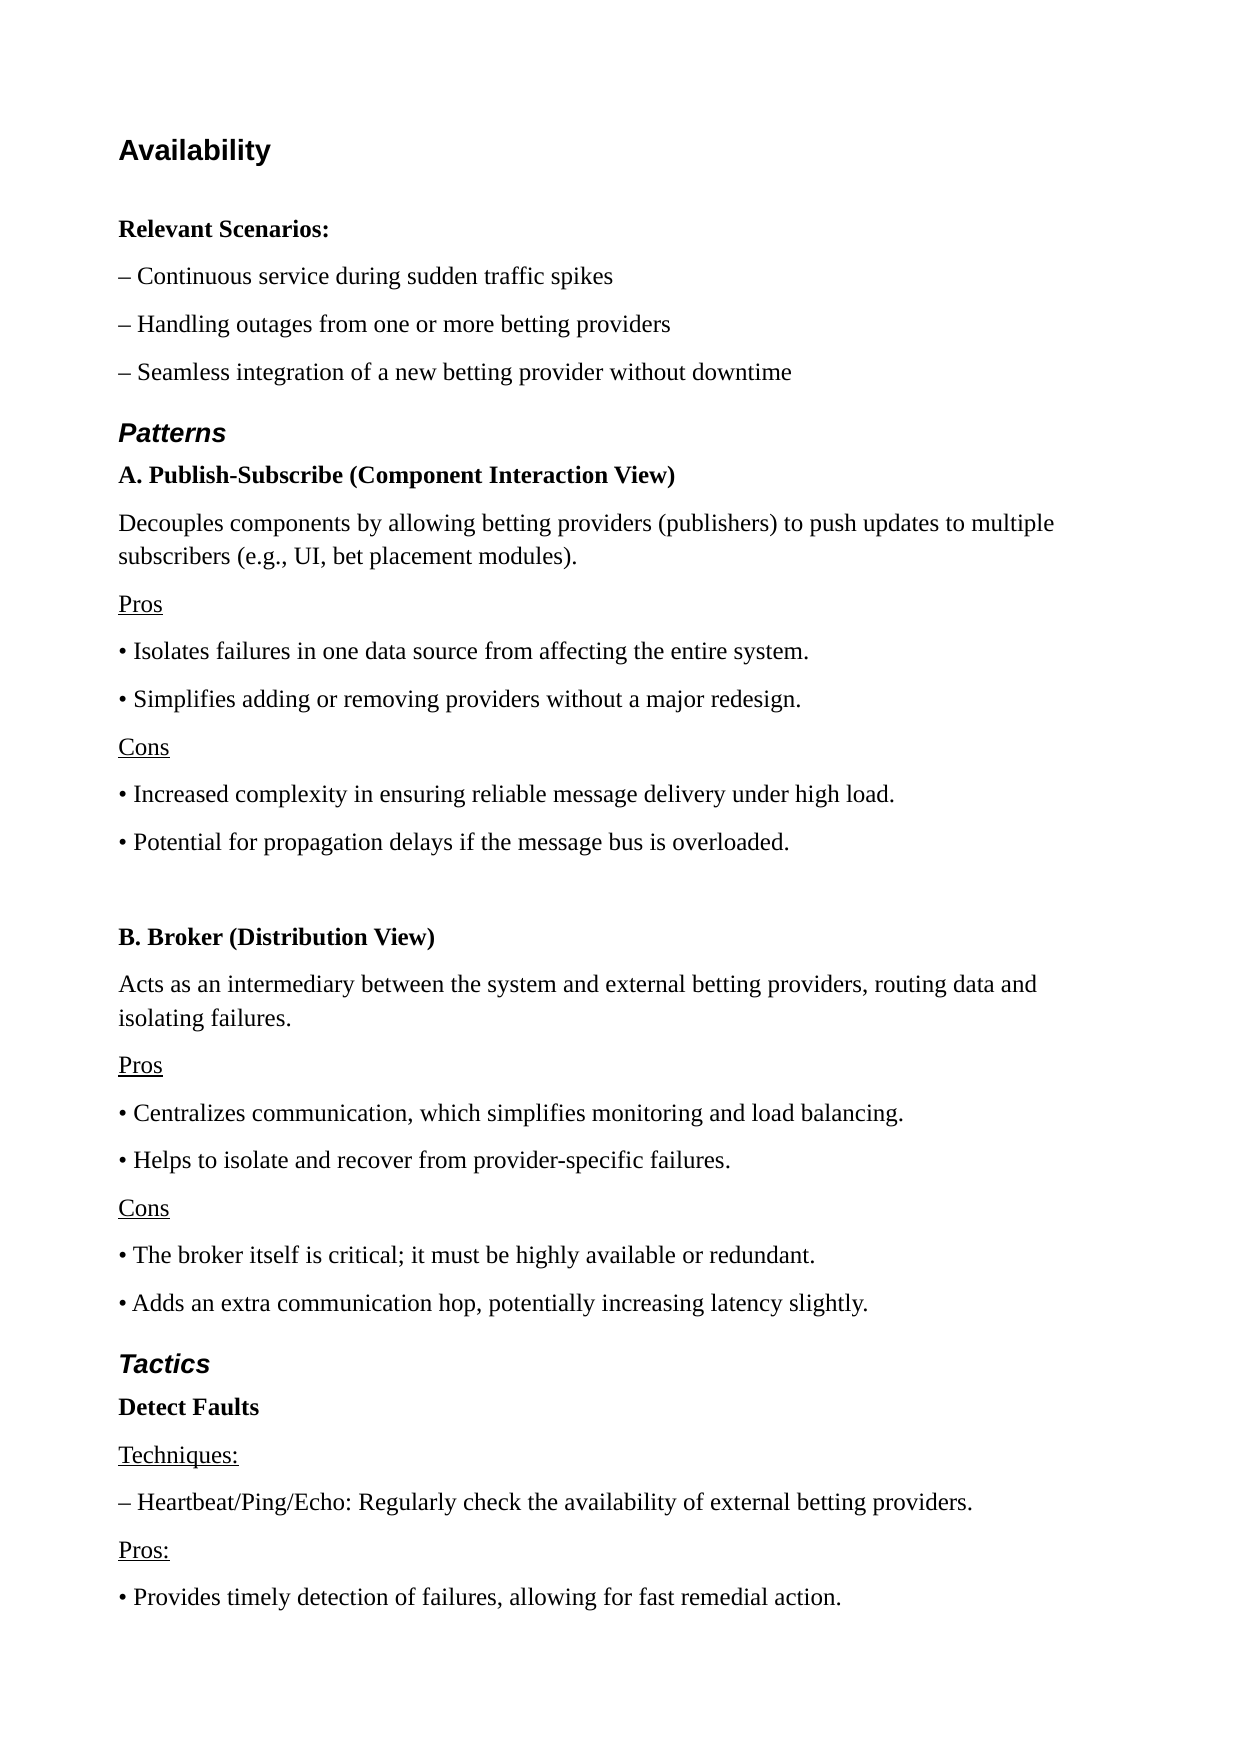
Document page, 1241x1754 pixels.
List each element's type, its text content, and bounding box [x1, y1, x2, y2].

text • Simplifies adding or removing providers without a major redesign. [118, 684, 1122, 713]
text Acts as an intermediary between the system and external betting providers, routing data and isolating failures. [118, 969, 1122, 1031]
text Pros: [118, 1535, 1122, 1564]
text – Heartbeat/Ping/Echo: Regularly check the availability of external betting providers. [118, 1487, 1122, 1516]
subtitle Availability [118, 133, 1122, 166]
text • Helps to isolate and recover from provider-specific failures. [118, 1145, 1122, 1174]
text Pros [118, 589, 1122, 617]
text Cons [118, 732, 1122, 760]
text Techniques: [118, 1440, 1122, 1468]
subtitle Tactics [118, 1348, 1122, 1379]
text • Provides timely detection of failures, allowing for fast remedial action. [118, 1582, 1122, 1611]
text Decouples components by allowing betting providers (publishers) to push updates to multiple subscribers (e.g., UI, bet placement modules). [118, 508, 1122, 570]
text • Increased complexity in ensuring reliable message delivery under high load. [118, 779, 1122, 808]
subtitle Patterns [118, 417, 1122, 448]
text Detect Faults [118, 1392, 1122, 1421]
text • Centralizes communication, which simplifies monitoring and load balancing. [118, 1098, 1122, 1127]
text • The broker itself is critical; it must be highly available or redundant. [118, 1241, 1122, 1269]
text Pros [118, 1050, 1122, 1079]
text – Continuous service during sudden traffic spikes [118, 261, 1122, 290]
text A. Publish-Subscribe (Component Interaction View) [118, 461, 1122, 489]
text Relevant Scenarios: [118, 214, 1122, 243]
text Cons [118, 1193, 1122, 1222]
text B. Broker (Distribution View) [118, 922, 1122, 951]
text • Isolates failures in one data source from affecting the entire system. [118, 636, 1122, 665]
text • Potential for propagation delays if the message bus is overloaded. [118, 827, 1122, 856]
text – Seamless integration of a new betting provider without downtime [118, 357, 1122, 385]
text • Adds an extra communication hop, potentially increasing latency slightly. [118, 1288, 1122, 1317]
text – Handling outages from one or more betting providers [118, 309, 1122, 338]
